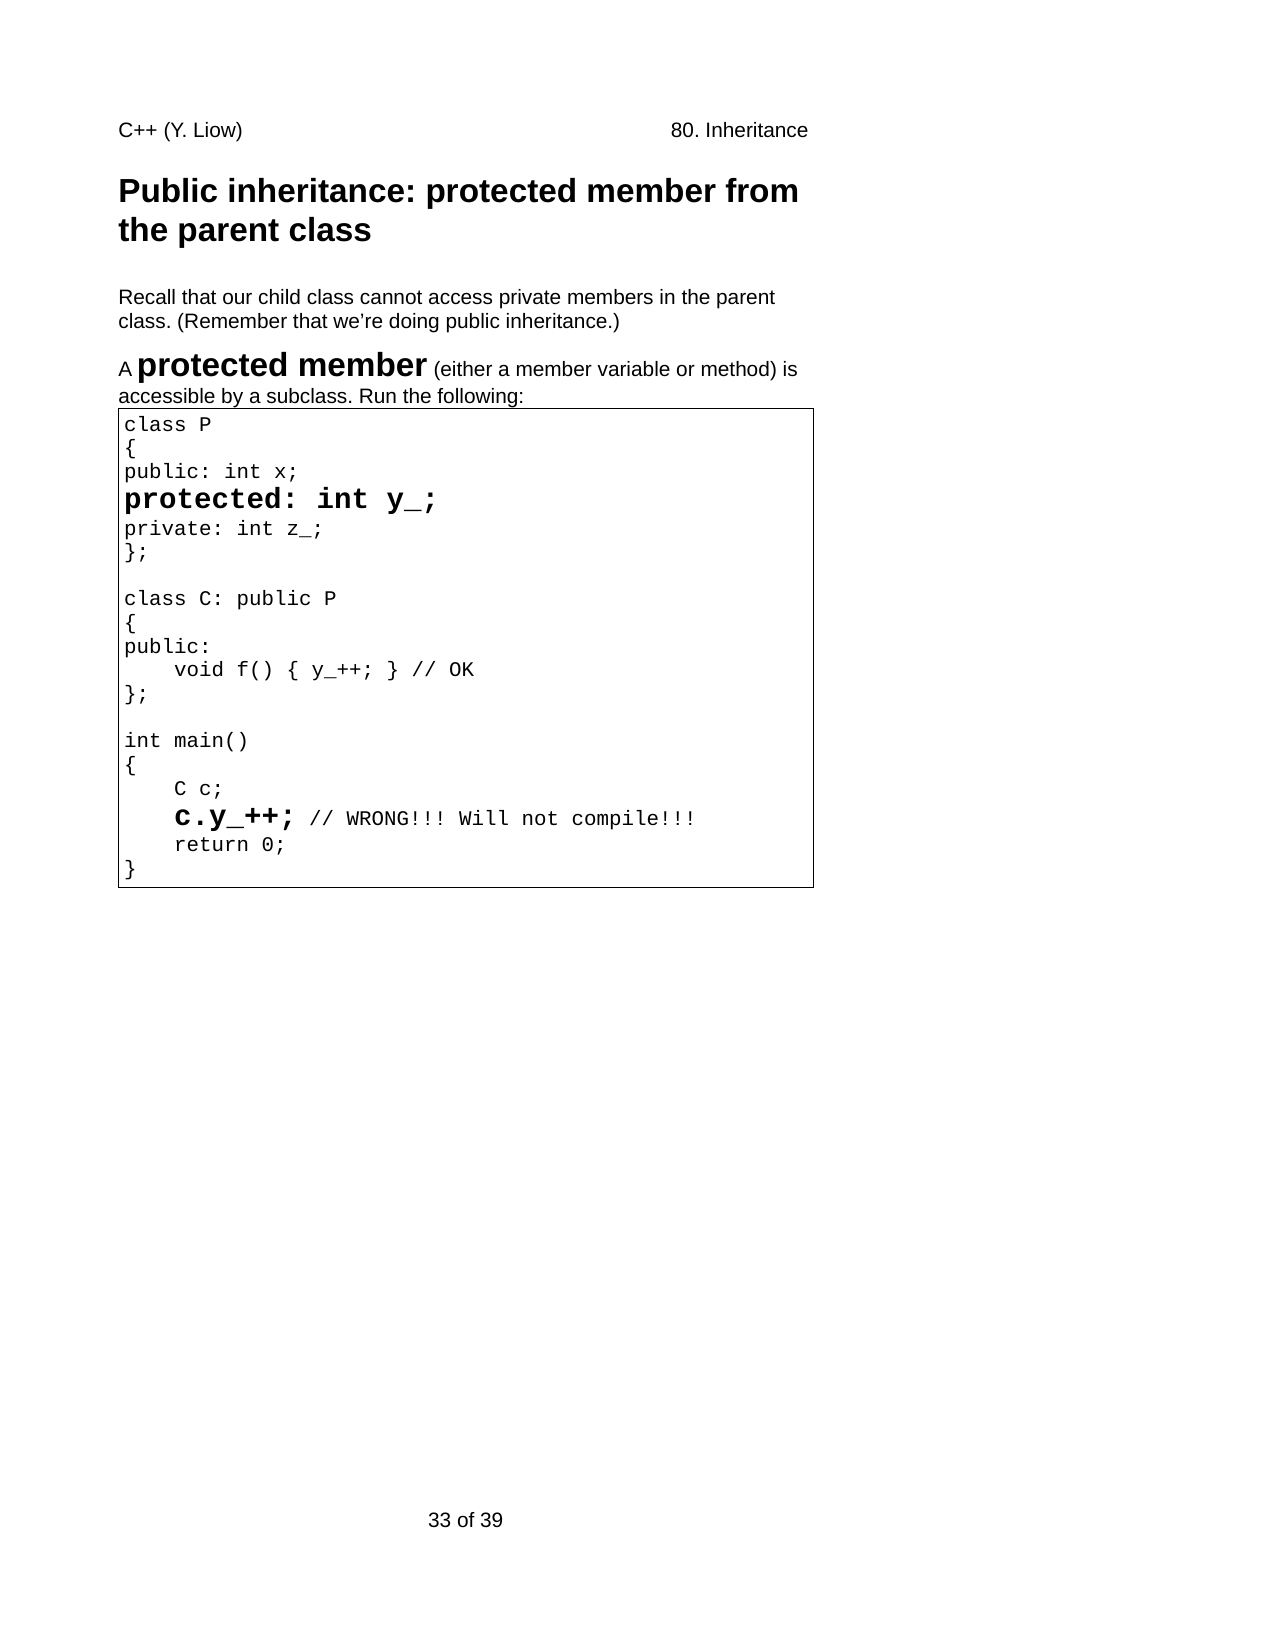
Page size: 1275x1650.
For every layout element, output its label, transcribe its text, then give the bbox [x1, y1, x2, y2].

text Recall that our child class cannot access private members in the parent class. (Remember that we’re doing public inheritance.) [118, 285, 813, 333]
table_header class P { public: int x; protected: int y_; private: int z_; }; class C: public P { public: void f() { y_++; } // OK }; int main() { C c; c.y_++; // WRONG!!! Will not compile!!! return 0; } [119, 409, 813, 887]
text A protected member (either a member variable or method) is accessible by a subclass. Run the following: [118, 345, 813, 408]
text Public inheritance: protected member from the parent class [118, 172, 813, 248]
